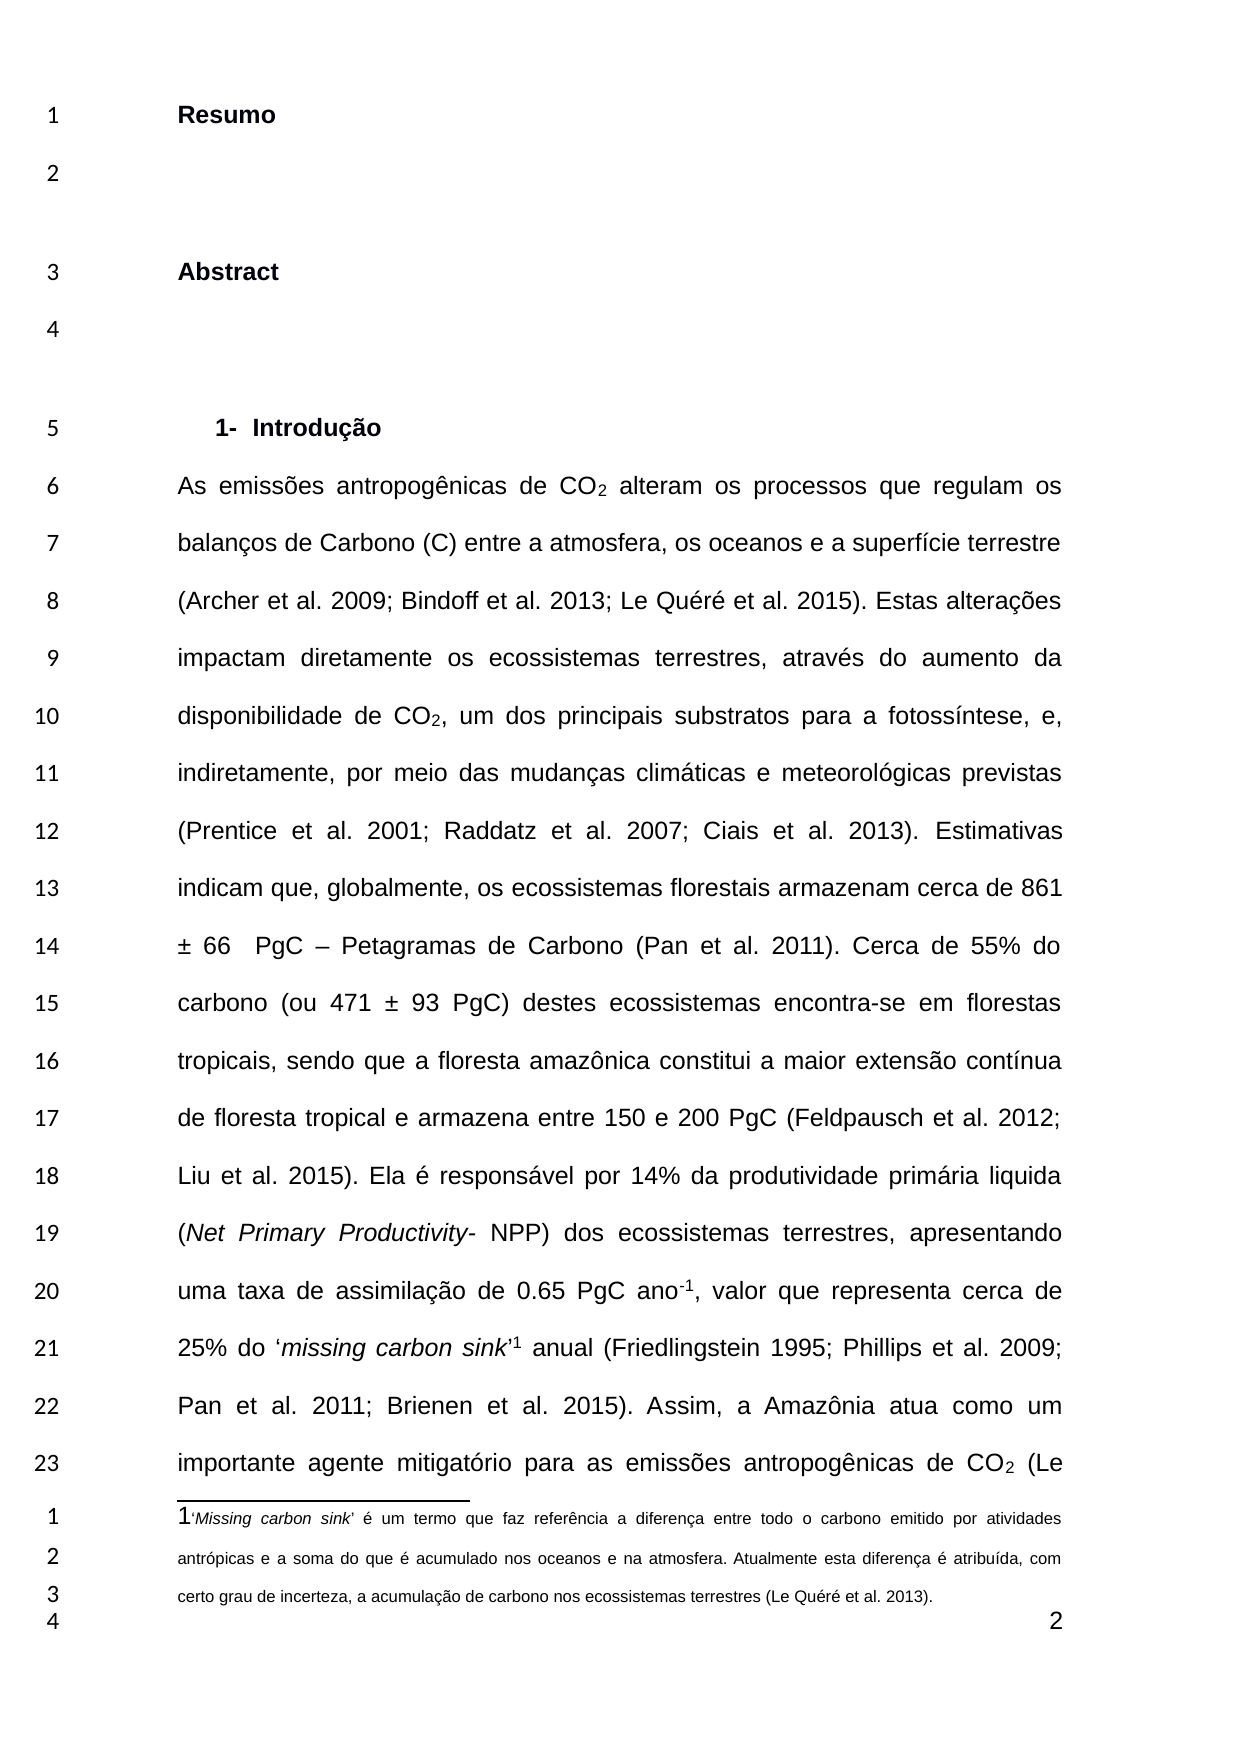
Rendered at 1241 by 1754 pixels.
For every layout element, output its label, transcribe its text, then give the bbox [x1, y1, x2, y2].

text Resumo [177, 100, 1063, 129]
text Abstract [177, 257, 1063, 285]
text As emissões antropogênicas de CO2 alteram os processos que regulam os balanços de Carbono (C) entre a atmosfera, os oceanos e a superfície terrestre (Archer et al. 2009; Bindoff et al. 2013; Le Quéré et al. 2015). Estas alterações impactam diretamente os ecossistemas terrestres, através do aumento da disponibilidade de CO2, um dos principais substratos para a fotossíntese, e, indiretamente, por meio das mudanças climáticas e meteorológicas previstas (Prentice et al. 2001; Raddatz et al. 2007; Ciais et al. 2013). Estimativas indicam que, globalmente, os ecossistemas florestais armazenam cerca de 861 ± 66 PgC – Petagramas de Carbono (Pan et al. 2011). Cerca de 55% do carbono (ou 471 ± 93 PgC) destes ecossistemas encontra-se em florestas tropicais, sendo que a floresta amazônica constitui a maior extensão contínua de floresta tropical e armazena entre 150 e 200 PgC (Feldpausch et al. 2012; Liu et al. 2015). Ela é responsável por 14% da produtividade primária liquida (Net Primary Productivity- NPP) dos ecossistemas terrestres, apresentando uma taxa de assimilação de 0.65 PgC ano-1, valor que representa cerca de 25% do ‘missing carbon sink’ anual (Friedlingstein 1995; Phillips et al. 2009; Pan et al. 2011; Brienen et al. 2015). Assim, a Amazônia atua como um importante agente mitigatório para as emissões antropogênicas de CO2 (Le [177, 471, 1063, 1477]
list Introdução [215, 413, 1063, 442]
text ‘Missing carbon sink’ é um termo que faz referência a diferença entre todo o carbono emitido por atividades antrópicas e a soma do que é acumulado nos oceanos e na atmosfera. Atualmente esta diferença é atribuída, com certo grau de incerteza, a acumulação de carbono nos ecossistemas terrestres (Le Quéré et al. 2013). [177, 1501, 1063, 1606]
